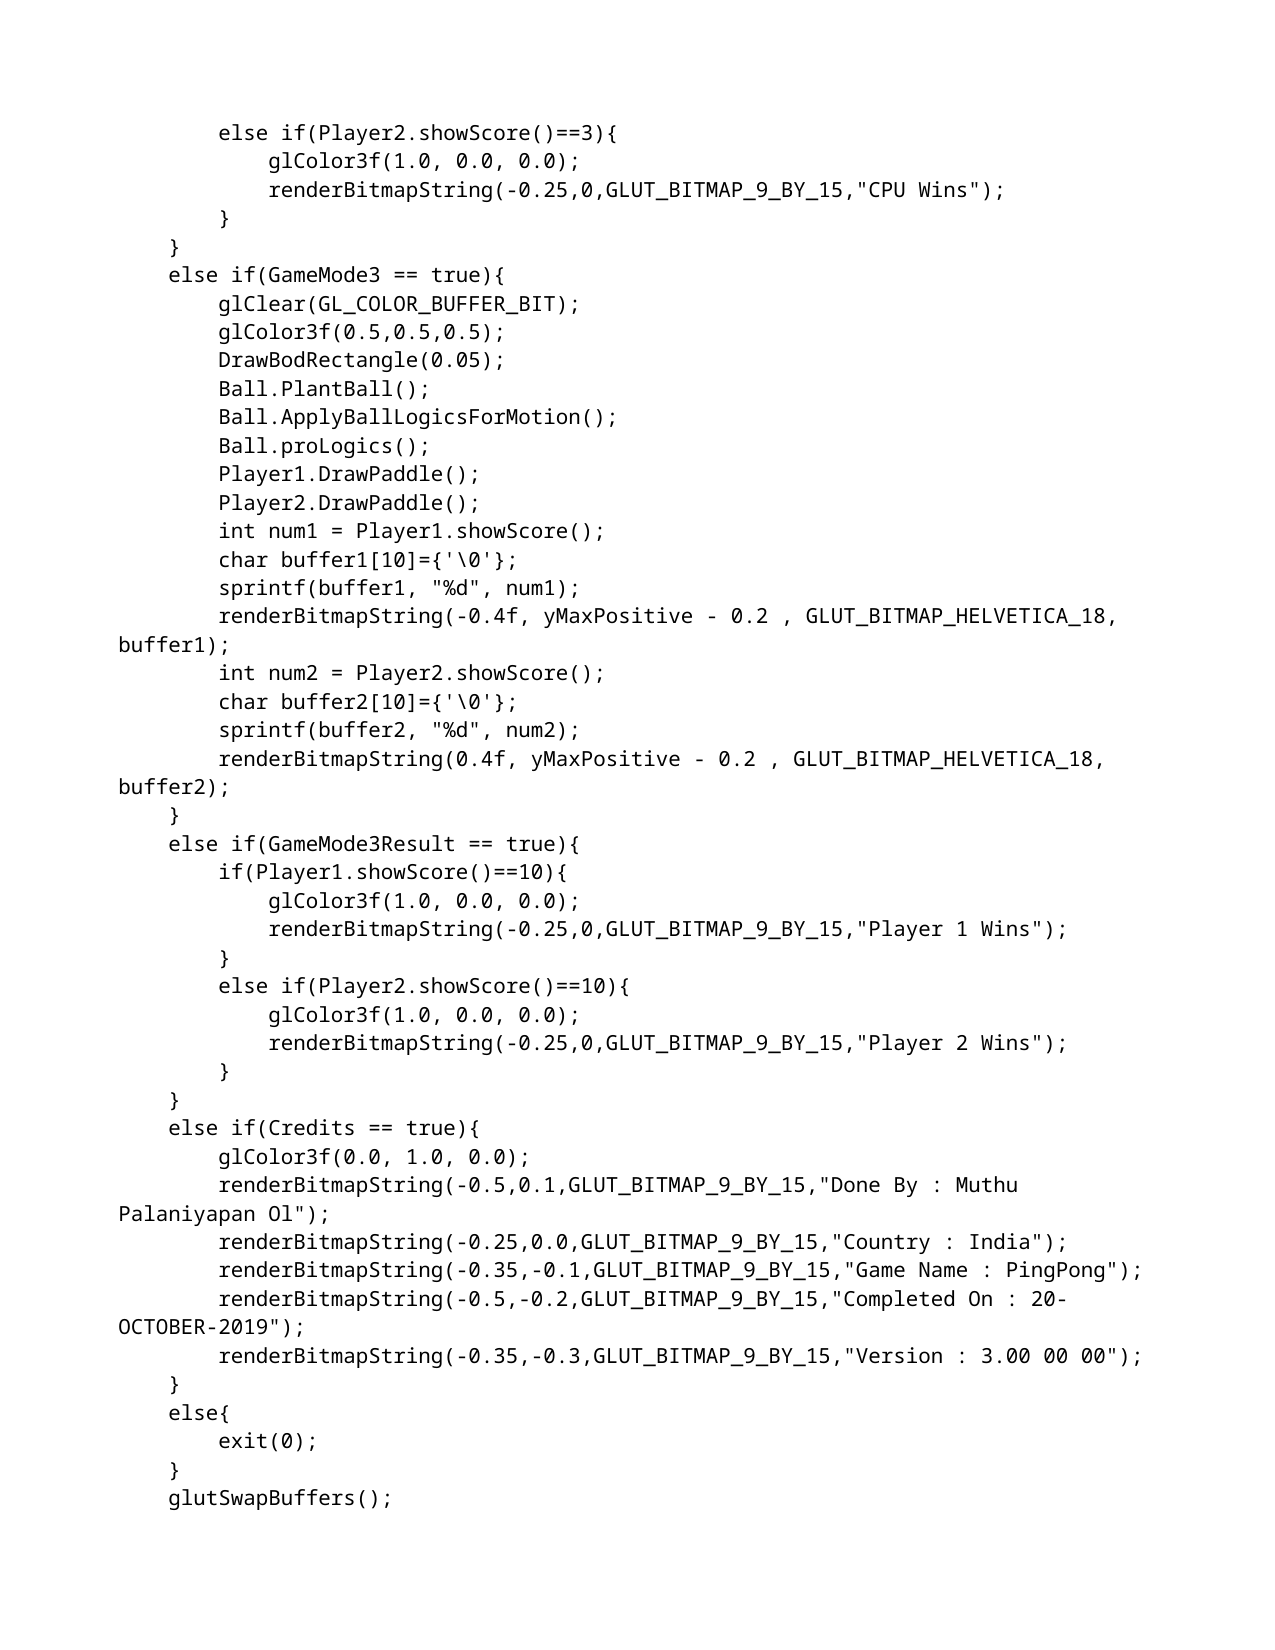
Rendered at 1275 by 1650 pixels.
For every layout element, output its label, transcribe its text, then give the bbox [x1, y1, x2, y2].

text renderBitmapString(-0.25,0,GLUT_BITMAP_9_BY_15,"Player 1 Wins"); [118, 914, 1157, 943]
text } [118, 1369, 1157, 1398]
text } [118, 203, 1157, 232]
text else if(Player2.showScore()==10){ [118, 971, 1157, 1000]
text glColor3f(1.0, 0.0, 0.0); [118, 886, 1157, 914]
text glColor3f(0.0, 1.0, 0.0); [118, 1142, 1157, 1170]
text else if(GameMode3 == true){ [118, 260, 1157, 289]
text char buffer1[10]={'\0'}; [118, 545, 1157, 573]
text renderBitmapString(-0.25,0,GLUT_BITMAP_9_BY_15,"Player 2 Wins"); [118, 1028, 1157, 1057]
text glClear(GL_COLOR_BUFFER_BIT); [118, 289, 1157, 317]
text glColor3f(1.0, 0.0, 0.0); [118, 147, 1157, 175]
text renderBitmapString(-0.5,-0.2,GLUT_BITMAP_9_BY_15,"Completed On : 20-OCTOBER-2019"); [118, 1284, 1157, 1341]
text else{ [118, 1398, 1157, 1426]
text } [118, 1085, 1157, 1113]
text renderBitmapString(-0.4f, yMaxPositive - 0.2 , GLUT_BITMAP_HELVETICA_18, buffer1); [118, 602, 1157, 658]
text renderBitmapString(-0.25,0,GLUT_BITMAP_9_BY_15,"CPU Wins"); [118, 175, 1157, 203]
text DrawBodRectangle(0.05); [118, 346, 1157, 374]
text } [118, 1057, 1157, 1085]
text else if(GameMode3Result == true){ [118, 829, 1157, 857]
text else if(Player2.showScore()==3){ [118, 118, 1157, 147]
text Ball.ApplyBallLogicsForMotion(); [118, 402, 1157, 431]
text } [118, 801, 1157, 829]
text glutSwapBuffers(); [118, 1483, 1157, 1512]
text Ball.proLogics(); [118, 431, 1157, 459]
text Player1.DrawPaddle(); [118, 459, 1157, 488]
text Player2.DrawPaddle(); [118, 488, 1157, 516]
text } [118, 1455, 1157, 1483]
text } [118, 232, 1157, 260]
text char buffer2[10]={'\0'}; [118, 687, 1157, 715]
text glColor3f(0.5,0.5,0.5); [118, 317, 1157, 346]
text renderBitmapString(-0.25,0.0,GLUT_BITMAP_9_BY_15,"Country : India"); [118, 1227, 1157, 1256]
text } [118, 943, 1157, 971]
text Ball.PlantBall(); [118, 374, 1157, 402]
text renderBitmapString(0.4f, yMaxPositive - 0.2 , GLUT_BITMAP_HELVETICA_18, buffer2); [118, 744, 1157, 801]
text else if(Credits == true){ [118, 1113, 1157, 1142]
text sprintf(buffer1, "%d", num1); [118, 573, 1157, 602]
text renderBitmapString(-0.35,-0.3,GLUT_BITMAP_9_BY_15,"Version : 3.00 00 00"); [118, 1341, 1157, 1369]
text if(Player1.showScore()==10){ [118, 857, 1157, 886]
text renderBitmapString(-0.35,-0.1,GLUT_BITMAP_9_BY_15,"Game Name : PingPong"); [118, 1256, 1157, 1284]
text int num2 = Player2.showScore(); [118, 658, 1157, 687]
text int num1 = Player1.showScore(); [118, 516, 1157, 545]
text glColor3f(1.0, 0.0, 0.0); [118, 1000, 1157, 1028]
text sprintf(buffer2, "%d", num2); [118, 715, 1157, 744]
text exit(0); [118, 1426, 1157, 1455]
text renderBitmapString(-0.5,0.1,GLUT_BITMAP_9_BY_15,"Done By : Muthu Palaniyapan Ol"); [118, 1170, 1157, 1227]
